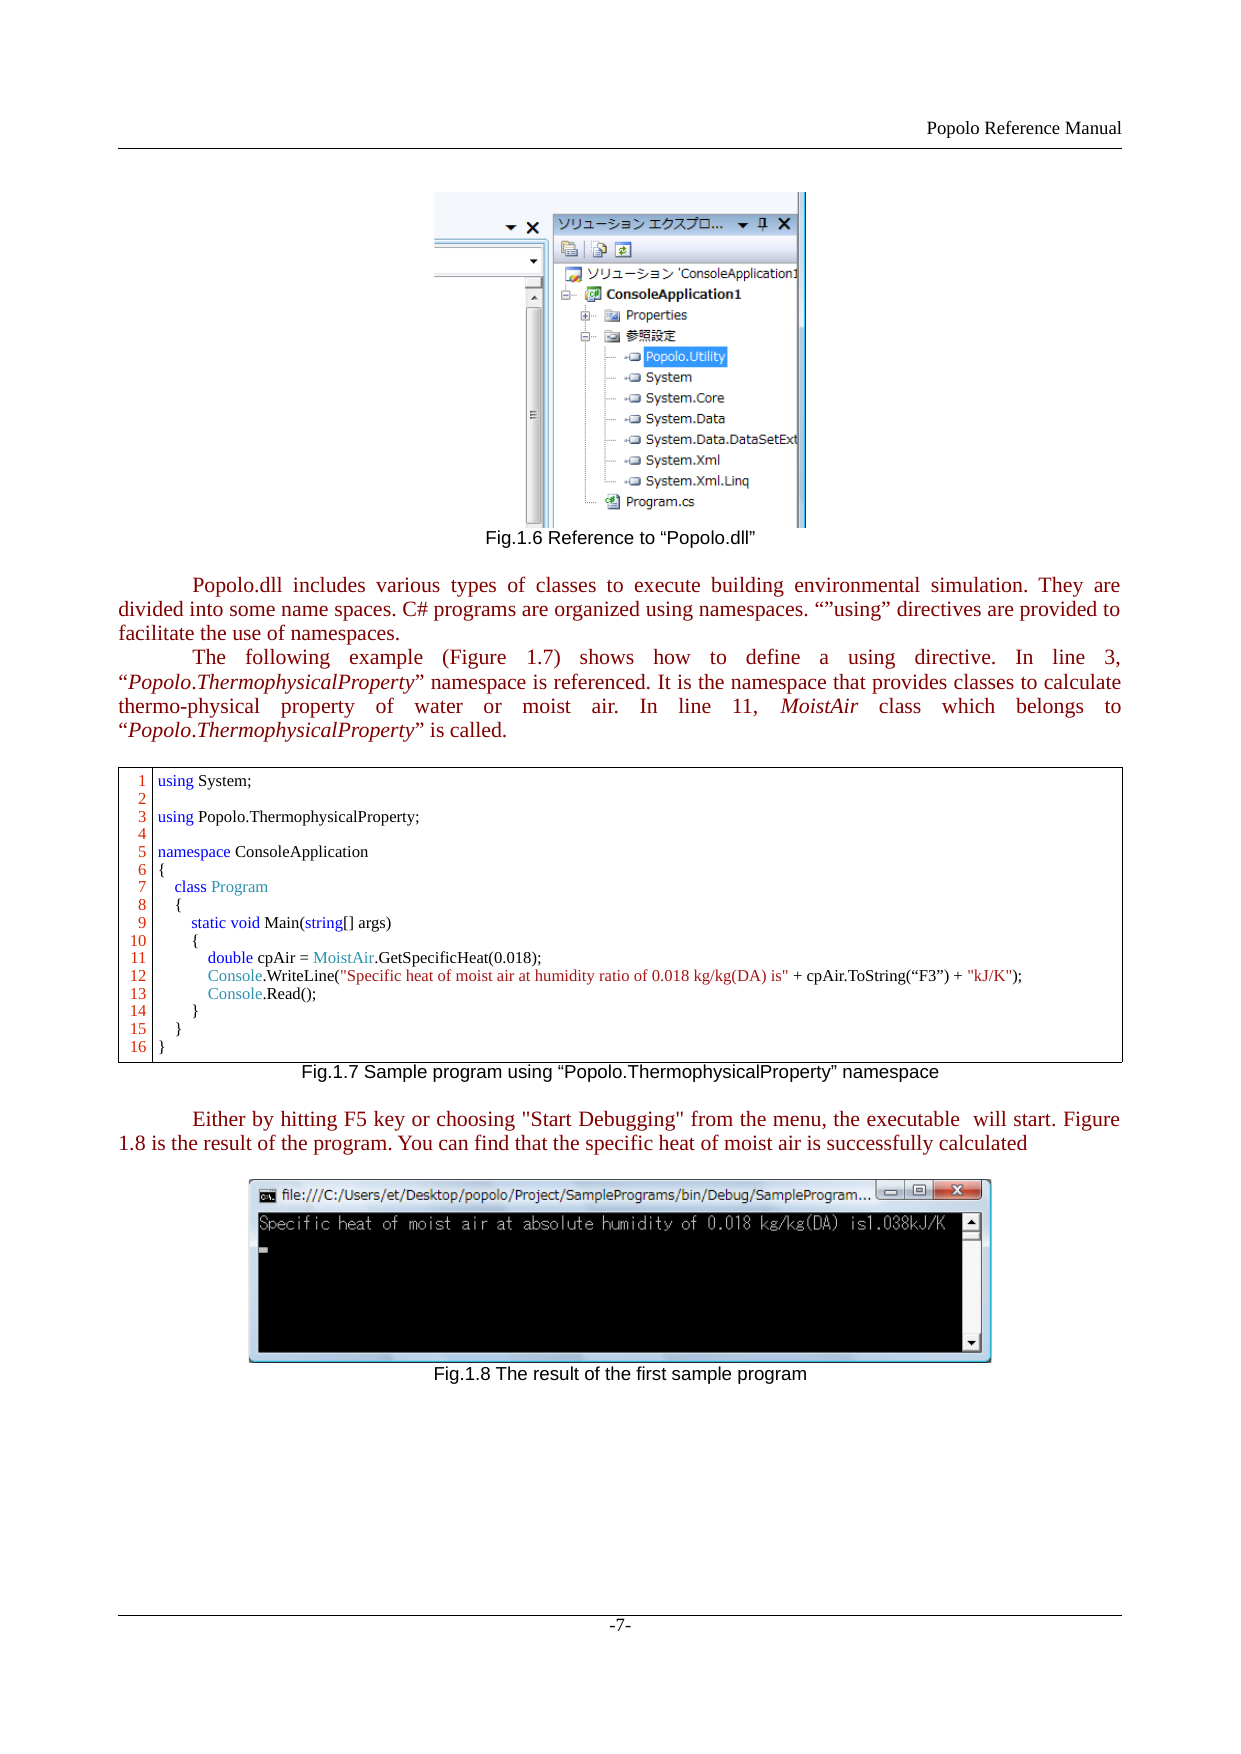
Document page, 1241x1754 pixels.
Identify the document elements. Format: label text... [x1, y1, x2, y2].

text The following example (Figure 1.7) shows how to define a using directive. In line 3, “Popolo.ThermophysicalProperty” namespace is referenced. It is the namespace that provides classes to calculate thermo-physical property of water or moist air. In line 11, MoistAir class which belongs to “Popolo.ThermophysicalProperty” is called. [118, 645, 1122, 742]
text Fig.1.8 The result of the first sample program [118, 1180, 1122, 1384]
text Popolo.dll includes various types of classes to execute building environmental simulation. They are divided into some name spaces. C# programs are organized using namespaces. “”using” directives are provided to facilitate the use of namespaces. [118, 572, 1122, 645]
text Fig.1.6 Reference to “Popolo.dll” [118, 184, 1122, 548]
picture [434, 192, 806, 528]
text Either by hitting F5 key or choosing "Start Debugging" from the menu, the executable will start. Figure 1.8 is the result of the program. You can find that the specific heat of moist air is successfully calculated [118, 1107, 1122, 1155]
table_header 1 2 3 4 5 6 7 8 9 10 11 12 13 14 15 16 [119, 768, 152, 1062]
picture [248, 1179, 992, 1363]
table_header using System; using Popolo.ThermophysicalProperty; namespace ConsoleApplication { class Program { static void Main(string[] args) { double cpAir = MoistAir.GetSpecificHeat(0.018); Console.WriteLine("Specific heat of moist air at humidity ratio of 0.018 kg/kg(DA) is" + cpAir.ToString(“F3”) + "kJ/K"); Console.Read(); } } } [153, 768, 1122, 1062]
text Fig.1.7 Sample program using “Popolo.ThermophysicalProperty” namespace [118, 1063, 1122, 1083]
